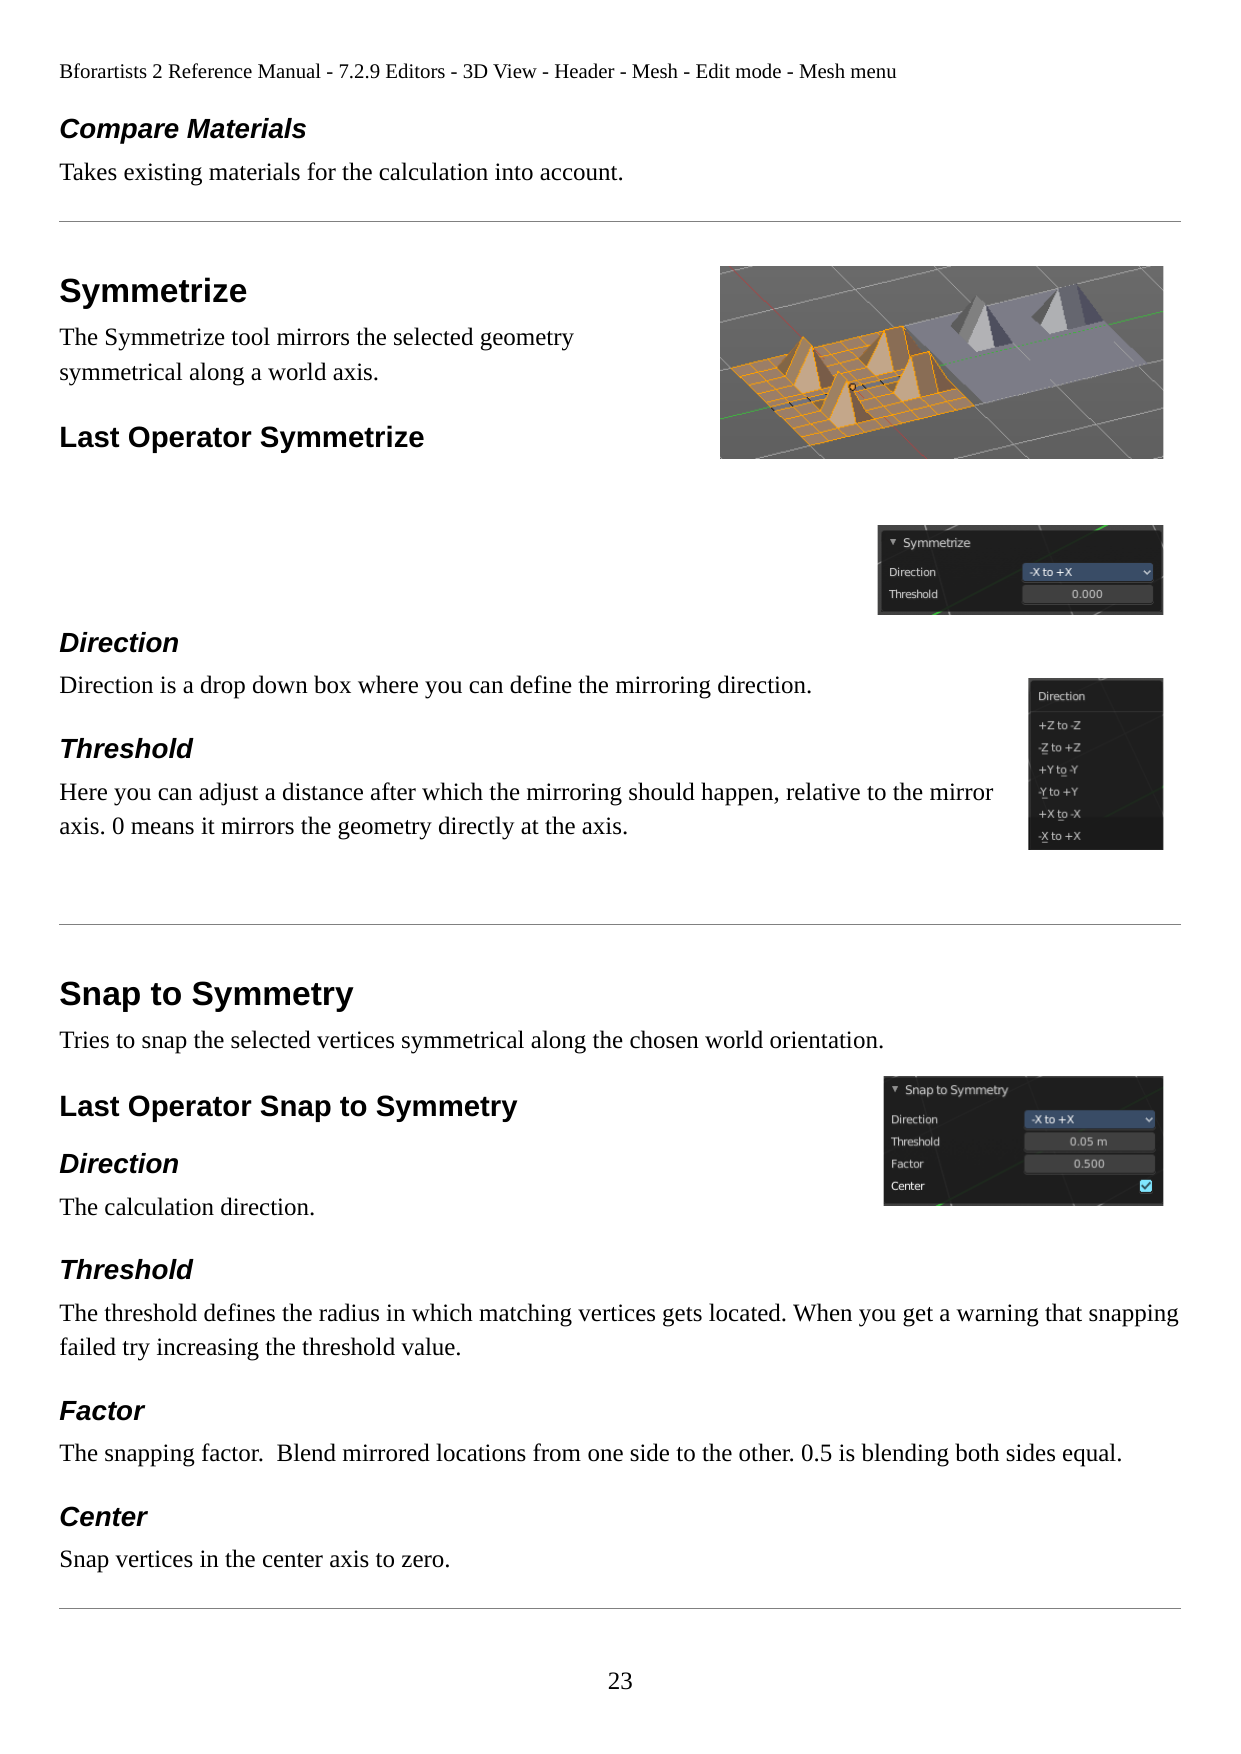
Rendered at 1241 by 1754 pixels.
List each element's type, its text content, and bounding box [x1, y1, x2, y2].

picture [877, 525, 1164, 615]
subtitle Last Operator Symmetrize [59, 420, 720, 454]
text Takes existing materials for the calculation into account. [59, 157, 1181, 186]
subtitle Factor [59, 1394, 1181, 1426]
subtitle Center [59, 1500, 1181, 1532]
subtitle Snap to Symmetry [59, 974, 1181, 1013]
text The calculation direction. [59, 1192, 1181, 1221]
subtitle Compare Materials [59, 113, 1181, 144]
text Tries to snap the selected vertices symmetrical along the chosen world orientation. [59, 1025, 1181, 1054]
subtitle Direction [59, 1148, 883, 1179]
text Here you can adjust a distance after which the mirroring should happen, relative to the mirror axis. 0 means it mirrors the geometry directly at the axis. [59, 777, 1028, 840]
picture [883, 1076, 1164, 1206]
text The threshold defines the radius in which matching vertices gets located. When you get a warning that snapping failed try increasing the threshold value. [59, 1298, 1181, 1361]
subtitle [1164, 271, 1181, 310]
text The Symmetrize tool mirrors the selected geometry symmetrical along a world axis. [59, 322, 720, 385]
subtitle Symmetrize [59, 271, 720, 310]
subtitle [1164, 1148, 1181, 1179]
subtitle Threshold [59, 1254, 1181, 1286]
subtitle [1164, 420, 1181, 454]
subtitle Direction [59, 626, 1181, 658]
subtitle Threshold [59, 732, 1028, 764]
subtitle Last Operator Snap to Symmetry [59, 1089, 883, 1123]
text Direction is a drop down box where you can define the mirroring direction. [59, 671, 1181, 699]
text The snapping factor. Blend mirrored locations from one side to the other. 0.5 is blending both sides equal. [59, 1438, 1181, 1467]
text Snap vertices in the center axis to zero. [59, 1544, 1181, 1573]
picture [720, 266, 1164, 459]
subtitle [1164, 732, 1181, 764]
picture [1028, 678, 1164, 850]
